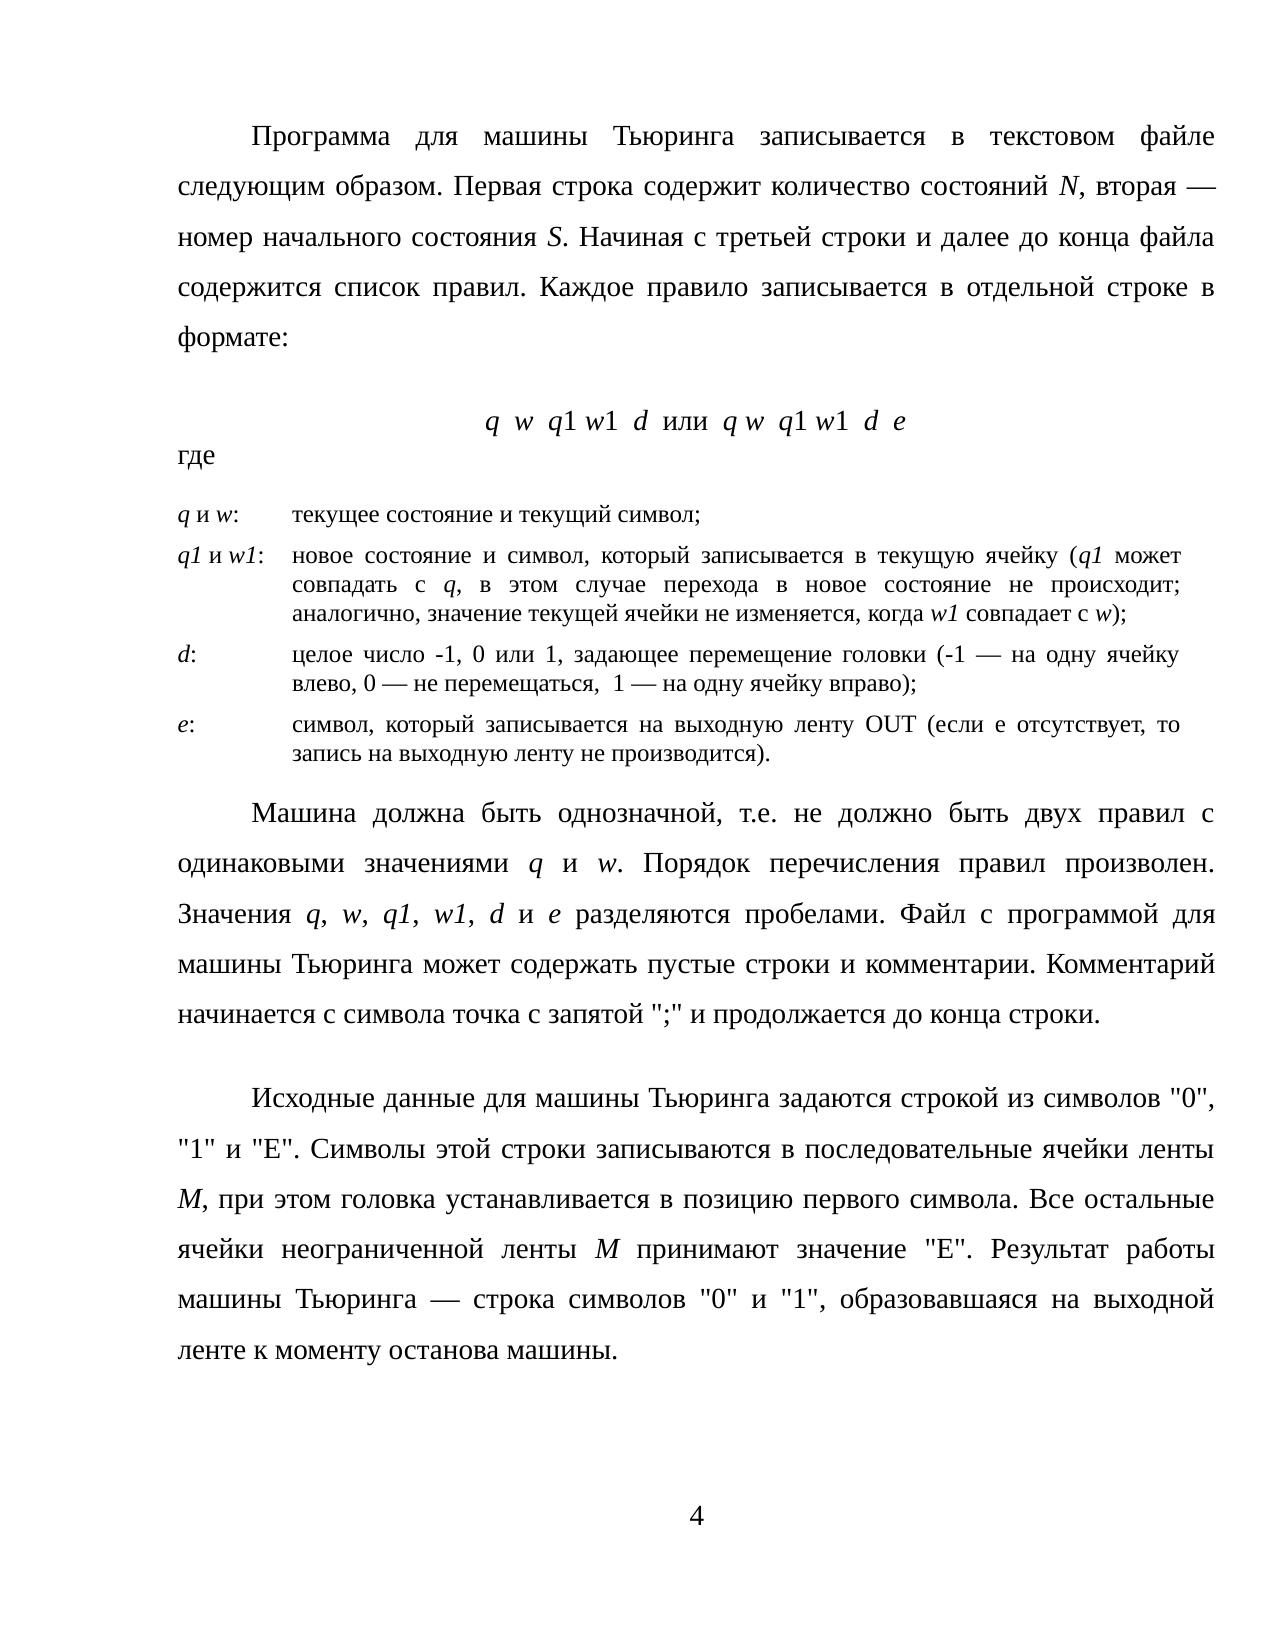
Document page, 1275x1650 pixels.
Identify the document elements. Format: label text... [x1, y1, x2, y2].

table_cell q1 и w1: [166, 540, 281, 639]
table_header текущее состояние и текущий символ; [281, 499, 1192, 540]
table_header q и w: [166, 499, 281, 540]
table_cell новое состояние и символ, который записывается в текущую ячейку (q1 может совпадать с q, в этом случае перехода в новое состояние не происходит; аналогично, значение текущей ячейки не изменяется, когда w1 совпадает с w); [281, 540, 1192, 639]
table_cell символ, который записывается на выходную ленту OUT (если e отсутствует, то запись на выходную ленту не производится). [281, 709, 1192, 767]
table_cell d: [166, 639, 281, 709]
text Исходные данные для машины Тьюринга задаются строкой из символов "0", "1" и "E". Символы этой строки записываются в последовательные ячейки ленты M, при этом головка устанавливается в позицию первого символа. Все остальные ячейки неограниченной ленты M принимают значение "E". Результат работы машины Тьюринга — строка символов "0" и "1", образовавшаяся на выходной ленте к моменту останова машины. [177, 1080, 1216, 1366]
text Машина должна быть однозначной, т.е. не должно быть двух правил с одинаковыми значениями q и w. Порядок перечисления правил произволен. Значения q, w, q1, w1, d и e разделяются пробелами. Файл с программой для машины Тьюринга может содержать пустые строки и комментарии. Комментарий начинается с символа точка с запятой ";" и продолжается до конца строки. [177, 795, 1216, 1030]
text где [177, 437, 1216, 470]
table_cell целое число -1, 0 или 1, задающее перемещение головки (-1 — на одну ячейку влево, 0 — не перемещаться, 1 — на одну ячейку вправо); [281, 639, 1192, 709]
table_cell e: [166, 709, 281, 767]
text Программа для машины Тьюринга записывается в текстовом файле следующим образом. Первая строка содержит количество состояний N, вторая — номер начального состояния S. Начиная с третьей строки и далее до конца файла содержится список правил. Каждое правило записывается в отдельной строке в формате: [177, 118, 1216, 353]
text q w q1 w1 d или q w q1 w1 d e [177, 403, 1216, 437]
